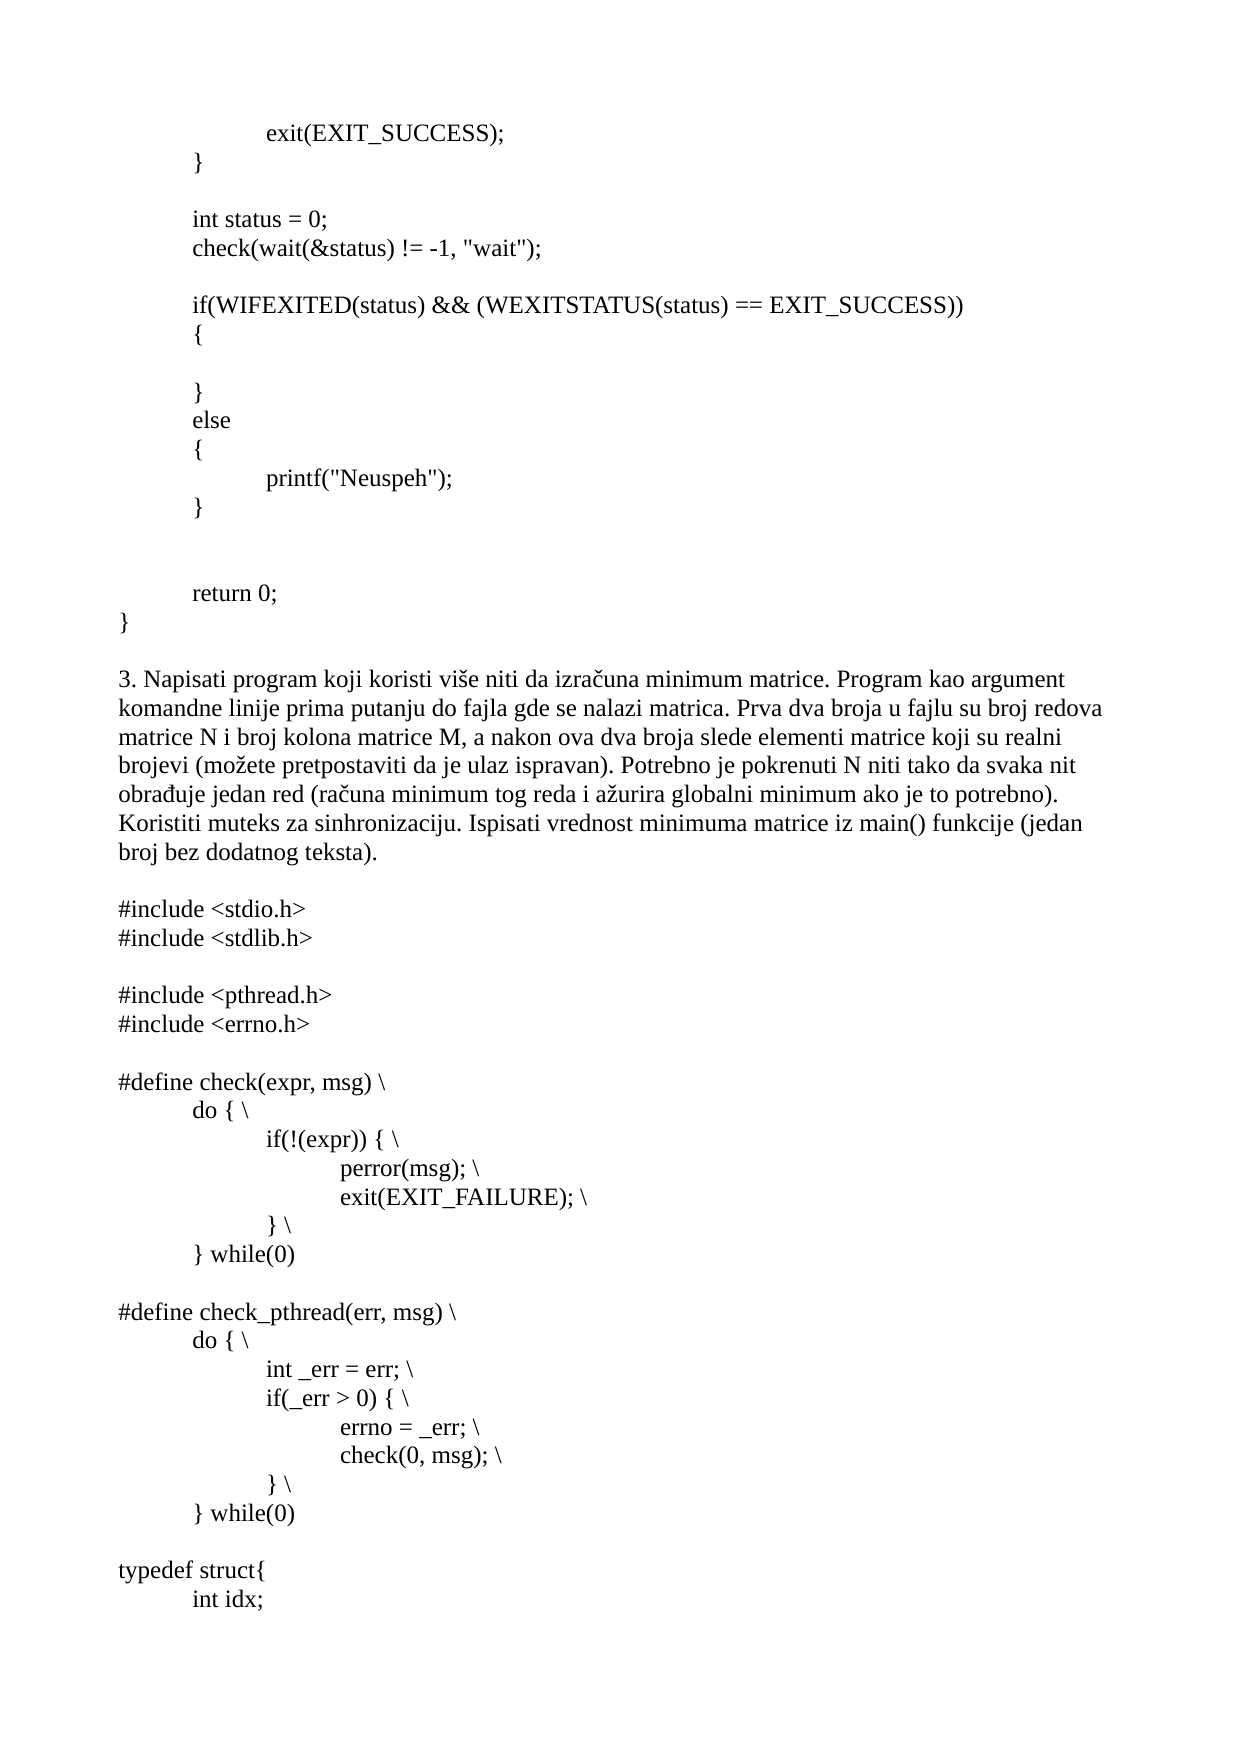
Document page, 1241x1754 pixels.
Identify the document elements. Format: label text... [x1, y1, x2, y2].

text } while(0) [118, 1498, 1122, 1527]
text if(_err > 0) { \ [118, 1383, 1122, 1412]
text int idx; [118, 1584, 1122, 1613]
text } while(0) [118, 1239, 1122, 1268]
text check(wait(&status) != -1, "wait"); [118, 233, 1122, 262]
text do { \ [118, 1326, 1122, 1354]
text perror(msg); \ [118, 1153, 1122, 1182]
text } [118, 377, 1122, 406]
text exit(EXIT_FAILURE); \ [118, 1182, 1122, 1211]
text } [118, 492, 1122, 521]
text check(0, msg); \ [118, 1441, 1122, 1469]
text } [118, 607, 1122, 636]
text errno = _err; \ [118, 1412, 1122, 1441]
text { [118, 434, 1122, 463]
text #define check_pthread(err, msg) \ [118, 1297, 1122, 1326]
text } \ [118, 1469, 1122, 1498]
text } \ [118, 1211, 1122, 1239]
text if(!(expr)) { \ [118, 1124, 1122, 1153]
text do { \ [118, 1096, 1122, 1124]
text int status = 0; [118, 204, 1122, 233]
text #include <stdlib.h> [118, 923, 1122, 952]
text 3. Napisati program koji koristi više niti da izračuna minimum matrice. Program kao argument komandne linije prima putanju do fajla gde se nalazi matrica. Prva dva broja u fajlu su broj redova matrice N i broj kolona matrice M, a nakon ova dva broja slede elementi matrice koji su realni brojevi (možete pretpostaviti da je ulaz ispravan). Potrebno je pokrenuti N niti tako da svaka nit obrađuje jedan red (računa minimum tog reda i ažurira globalni minimum ako je to potrebno). Koristiti muteks za sinhronizaciju. Ispisati vrednost minimuma matrice iz main() funkcije (jedan broj bez dodatnog teksta). [118, 664, 1122, 866]
text #define check(expr, msg) \ [118, 1067, 1122, 1096]
text int _err = err; \ [118, 1354, 1122, 1383]
text printf("Neuspeh"); [118, 463, 1122, 492]
text #include <errno.h> [118, 1009, 1122, 1038]
text exit(EXIT_SUCCESS); [118, 118, 1122, 147]
text #include <pthread.h> [118, 981, 1122, 1009]
text } [118, 147, 1122, 176]
text { [118, 319, 1122, 348]
text #include <stdio.h> [118, 894, 1122, 923]
text return 0; [118, 578, 1122, 607]
text else [118, 406, 1122, 434]
text if(WIFEXITED(status) && (WEXITSTATUS(status) == EXIT_SUCCESS)) [118, 291, 1122, 319]
text typedef struct{ [118, 1556, 1122, 1584]
